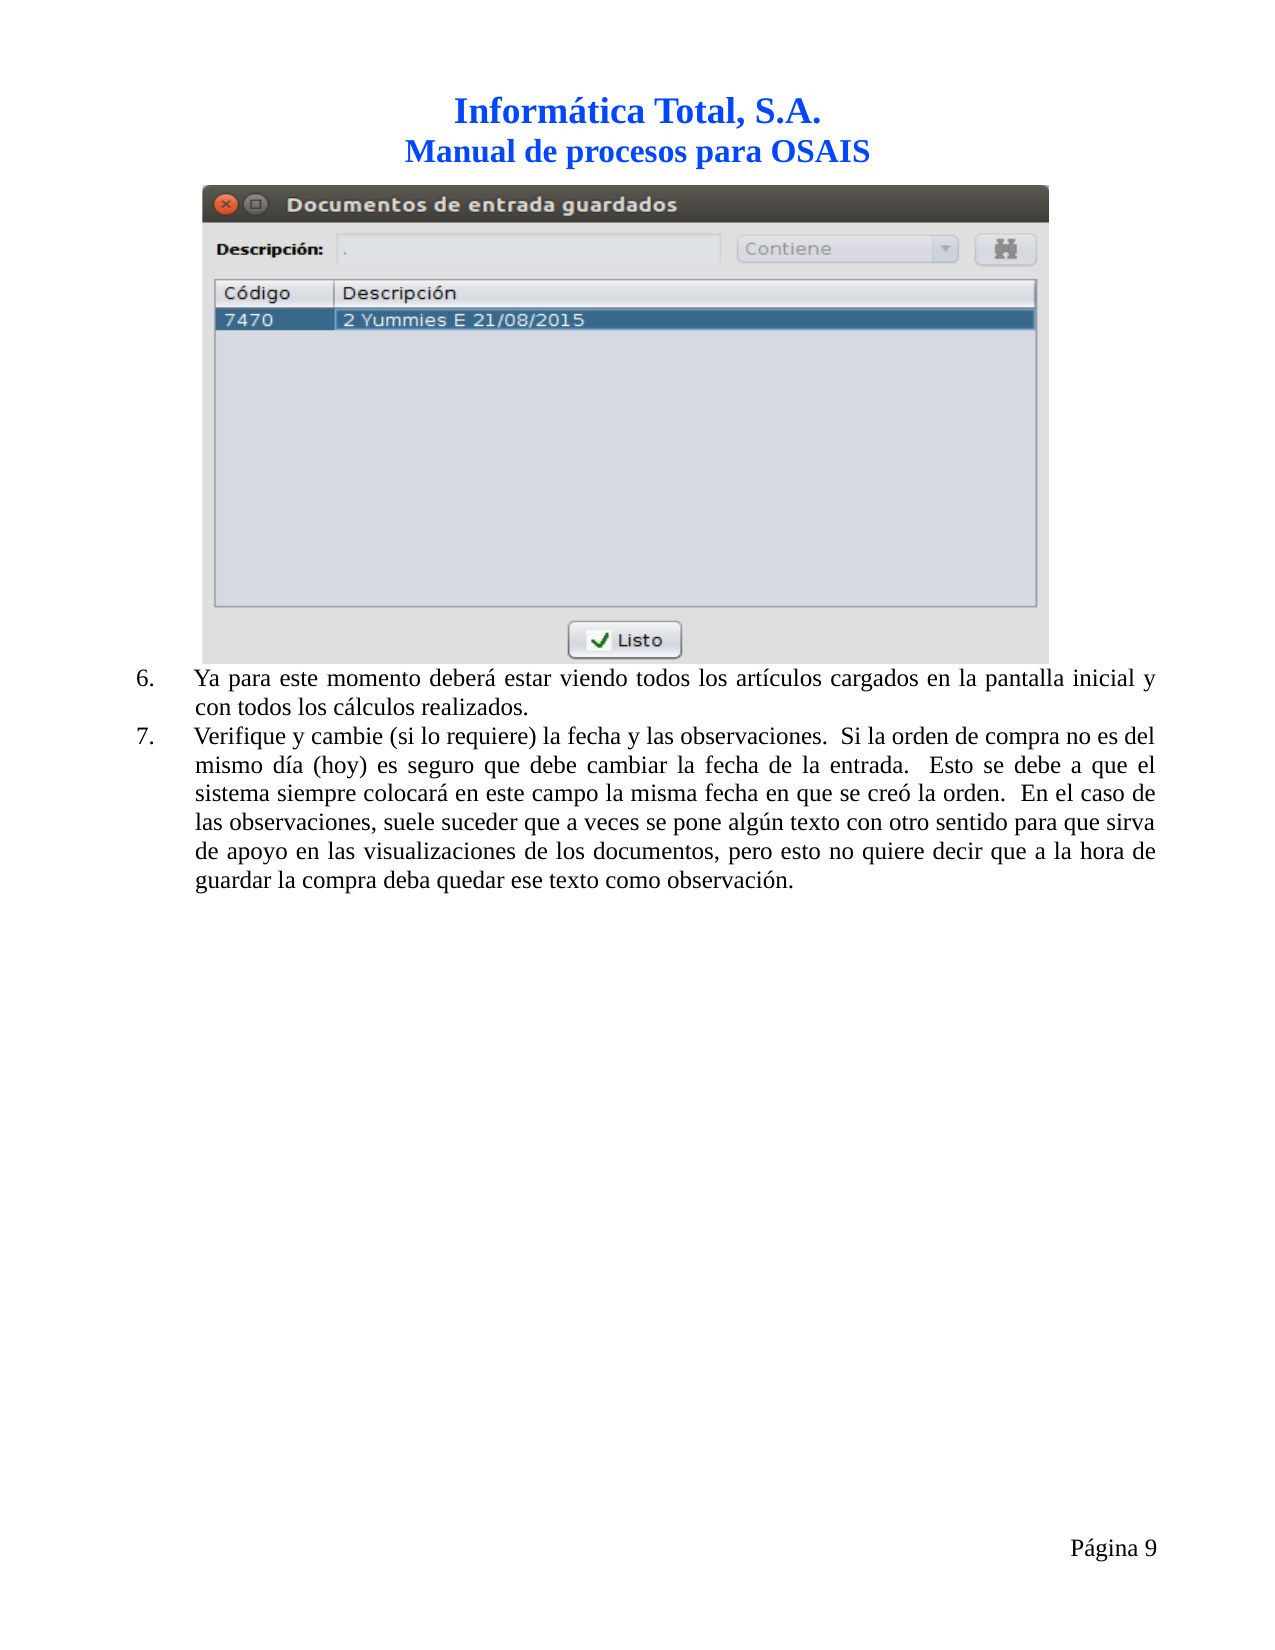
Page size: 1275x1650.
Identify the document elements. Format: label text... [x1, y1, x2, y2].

picture [202, 185, 1049, 664]
list Verifique y cambie (si lo requiere) la fecha y las observaciones. Si la orden de compra no es del mismo día (hoy) es seguro que debe cambiar la fecha de la entrada. Esto se debe a que el sistema siempre colocará en este campo la misma fecha en que se creó la orden. En el caso de las observaciones, suele suceder que a veces se pone algún texto con otro sentido para que sirva de apoyo en las visualizaciones de los documentos, pero esto no quiere decir que a la hora de guardar la compra deba quedar ese texto como observación. [136, 721, 1157, 893]
list Ya para este momento deberá estar viendo todos los artículos cargados en la pantalla inicial y con todos los cálculos realizados. [136, 183, 1157, 721]
